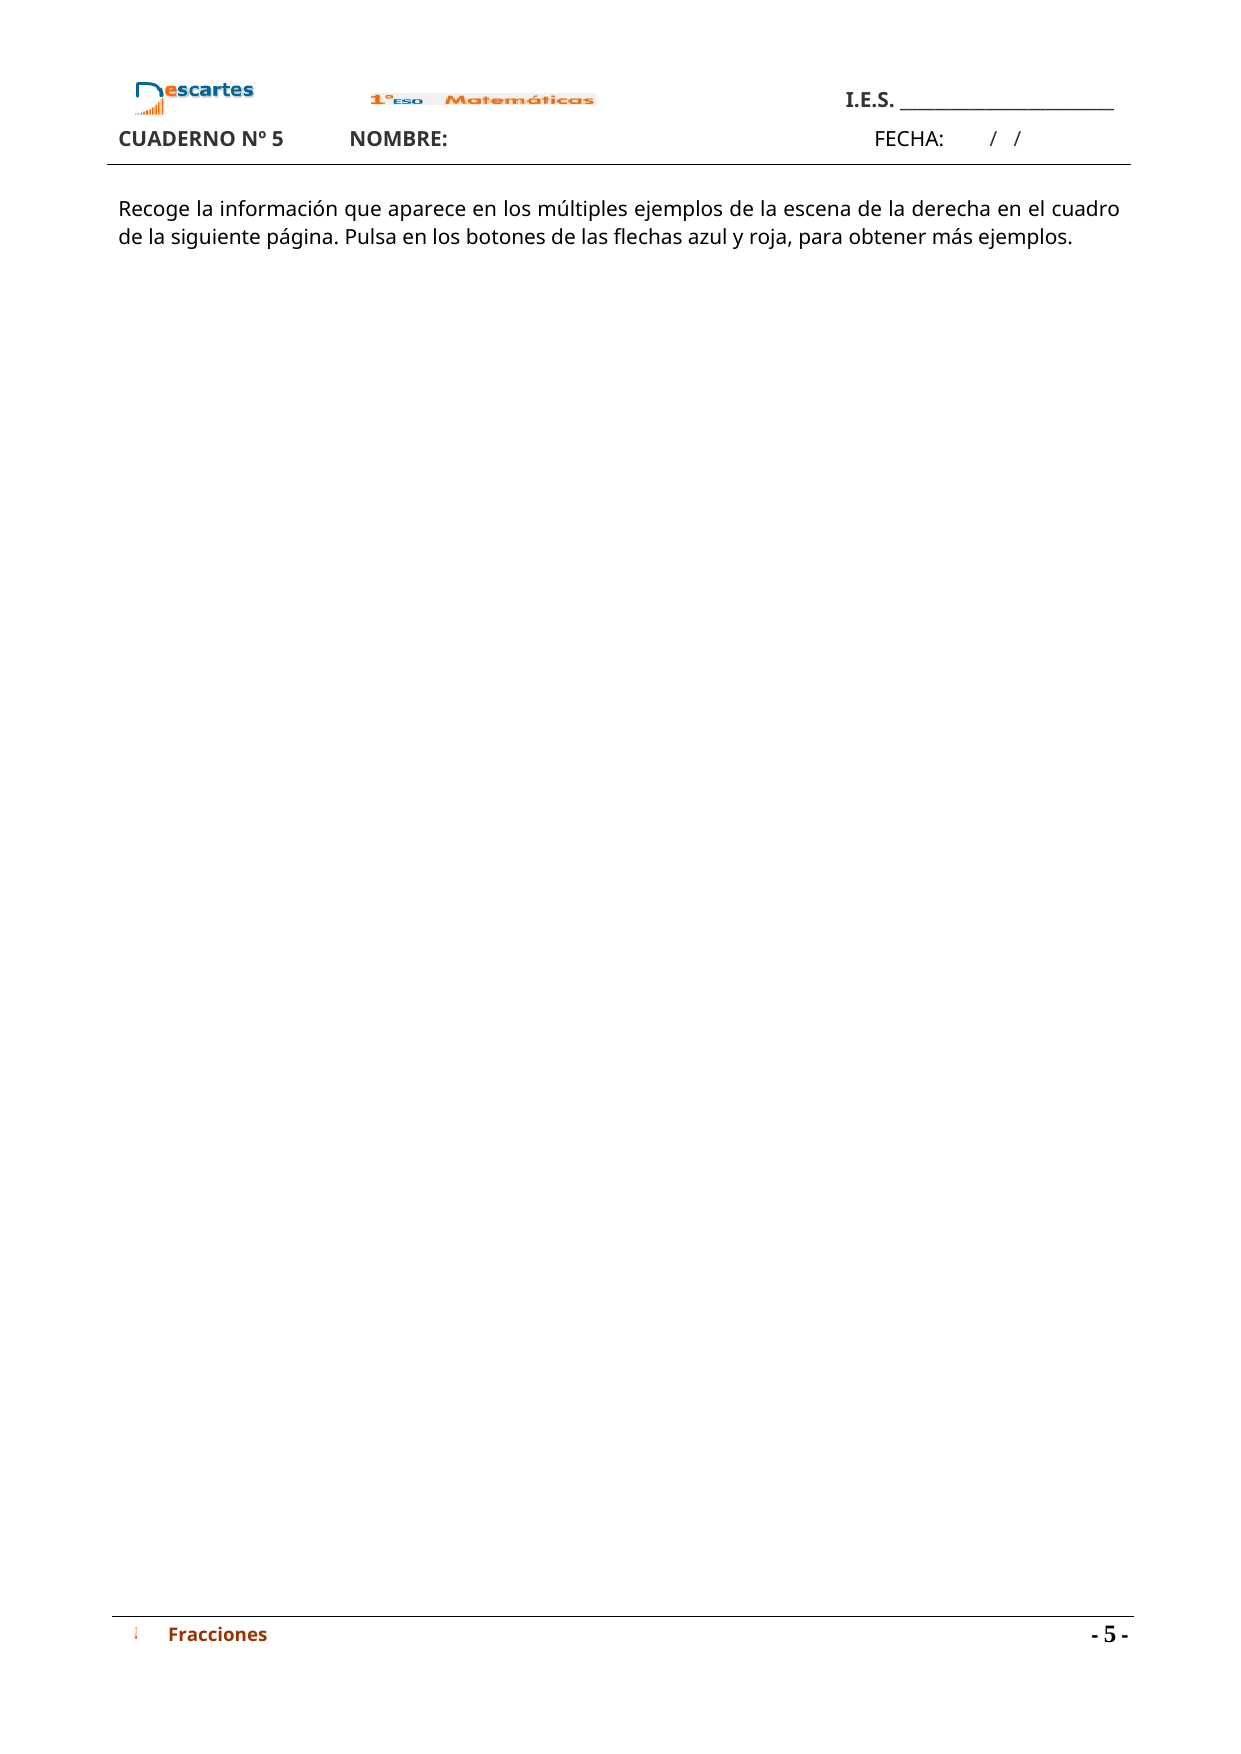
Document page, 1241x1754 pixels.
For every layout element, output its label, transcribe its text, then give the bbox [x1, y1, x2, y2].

picture [371, 93, 599, 105]
picture [134, 1626, 138, 1639]
picture [134, 82, 257, 115]
text Recoge la información que aparece en los múltiples ejemplos de la escena de la derecha en el cuadro de la siguiente página. Pulsa en los botones de las flechas azul y roja, para obtener más ejemplos. [118, 194, 1122, 251]
